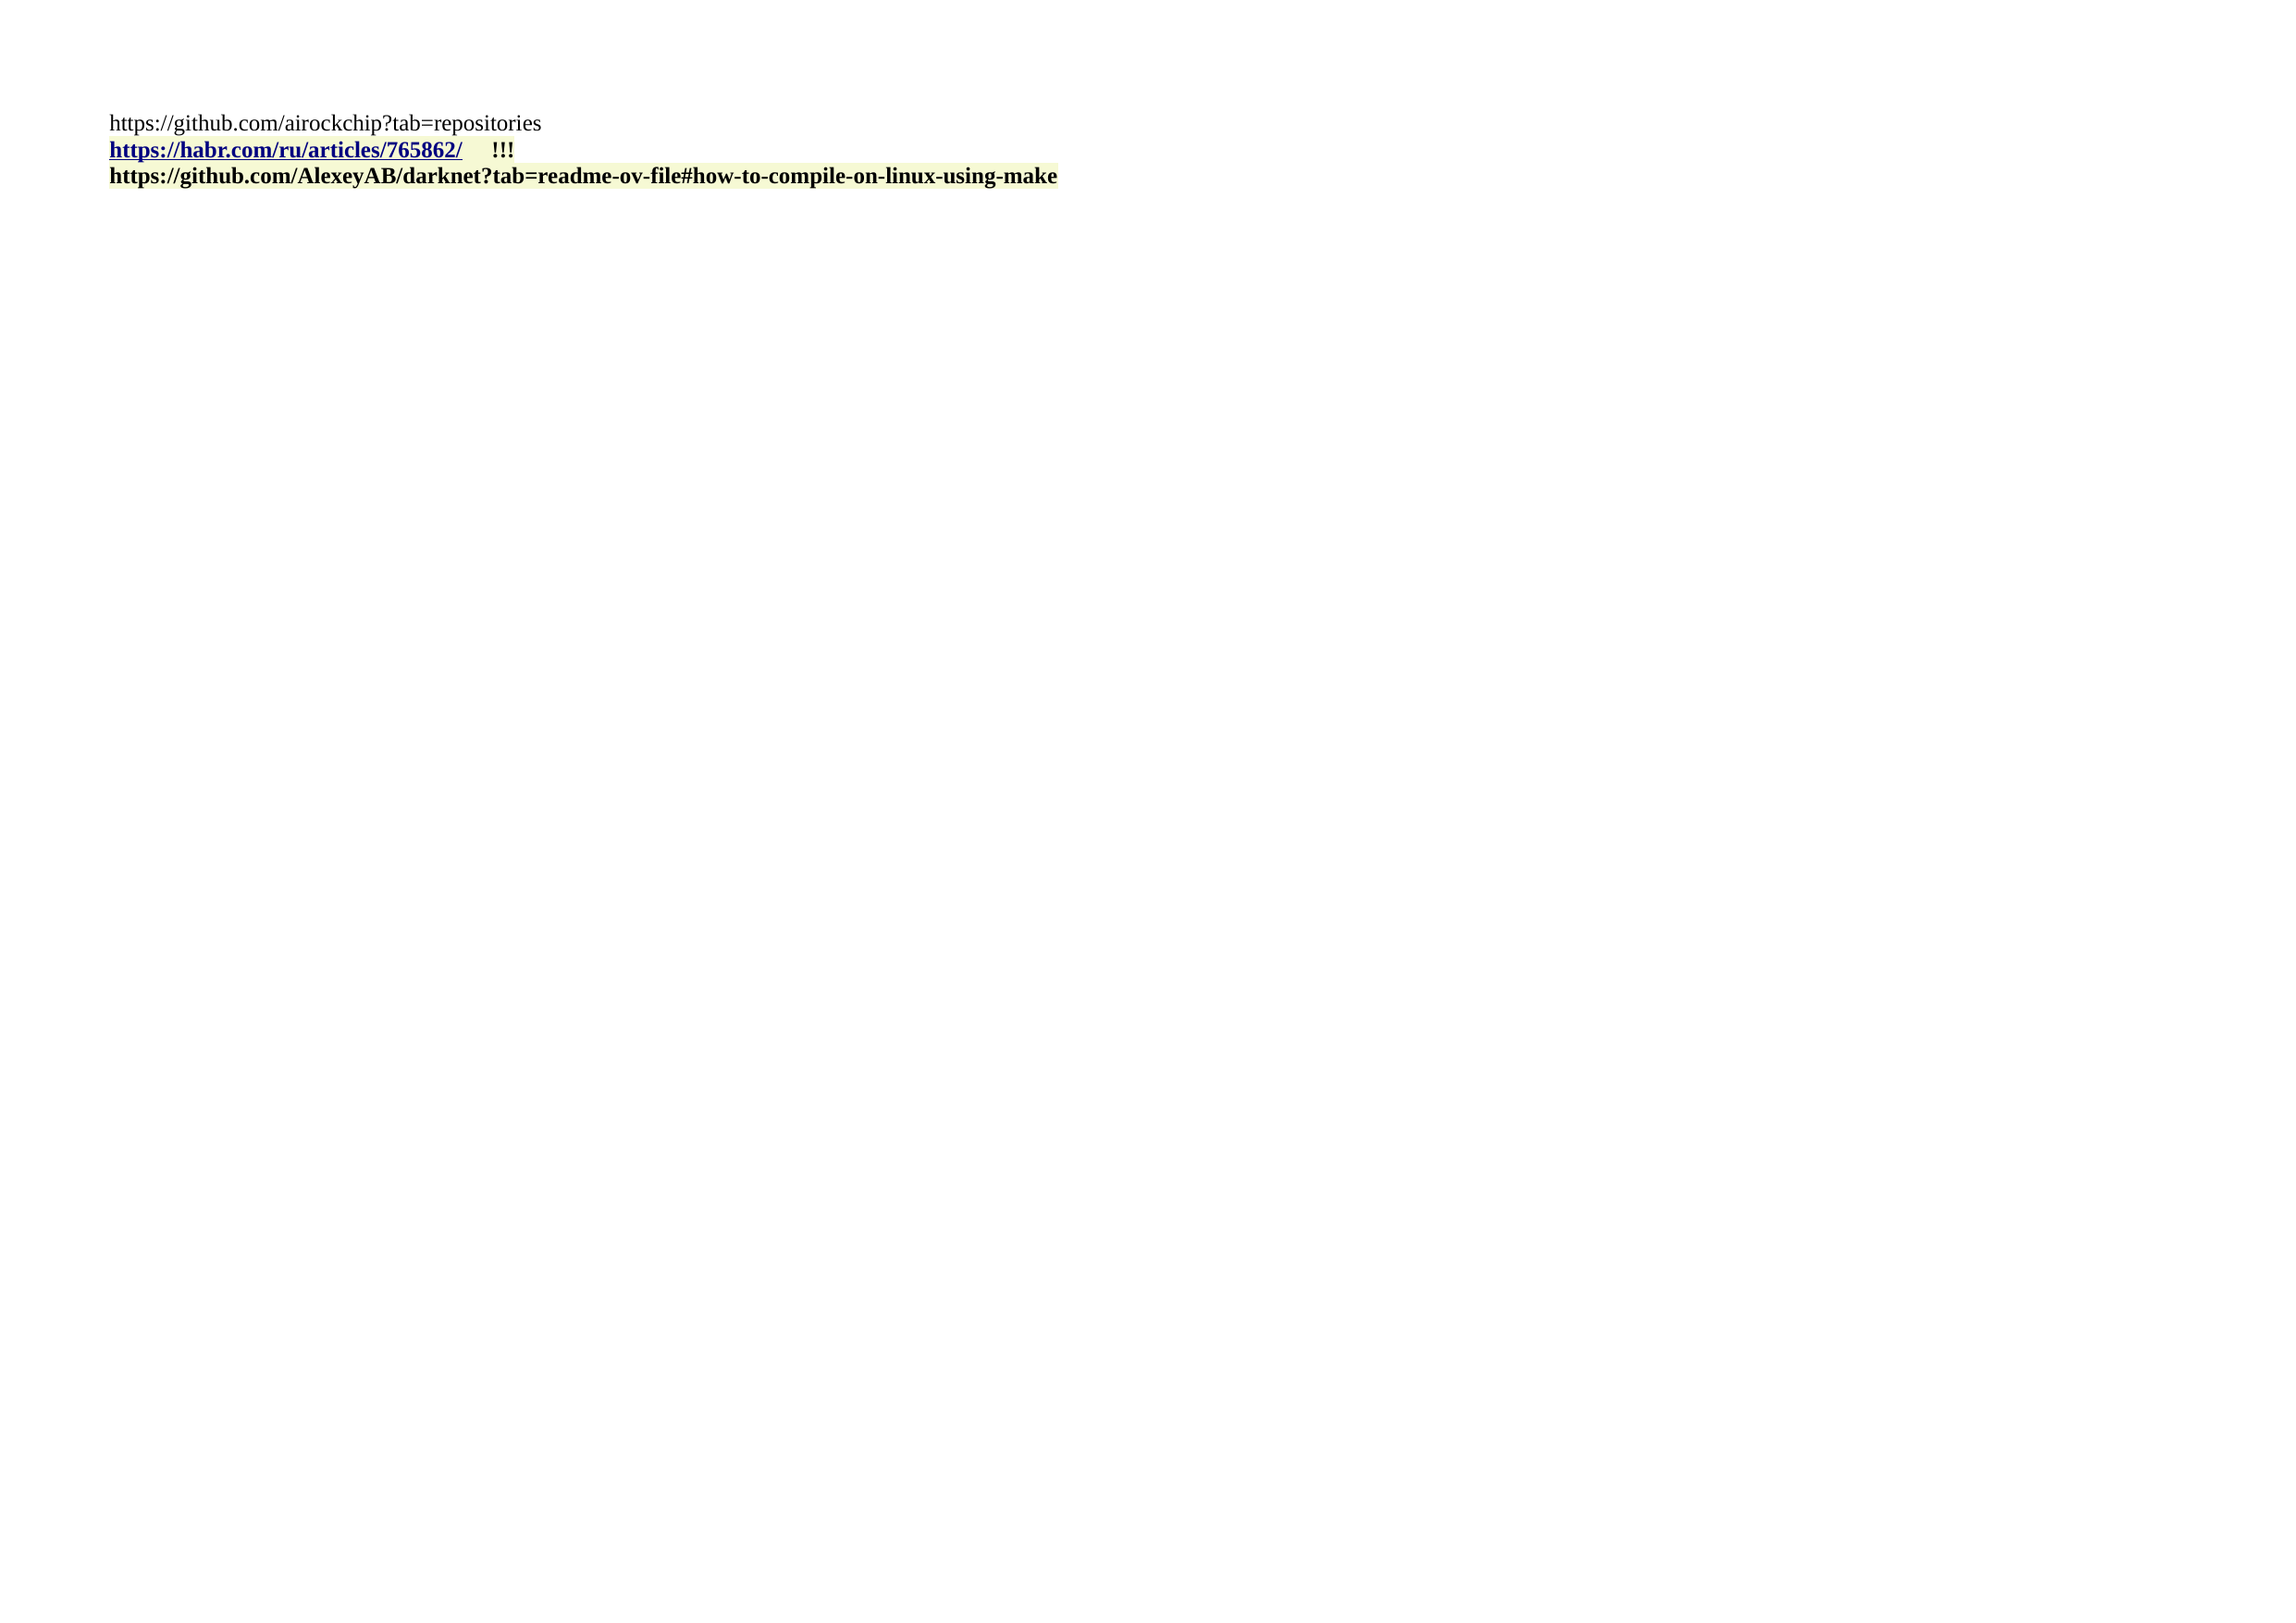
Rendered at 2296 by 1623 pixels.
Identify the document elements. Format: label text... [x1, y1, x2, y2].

text https://github.com/airockchip?tab=repositories [109, 109, 2186, 136]
text https://github.com/AlexeyAB/darknet?tab=readme-ov-file#how-to-compile-on-linux-using-make [109, 163, 2186, 189]
text https://habr.com/ru/articles/765862/ !!! [109, 136, 2186, 163]
